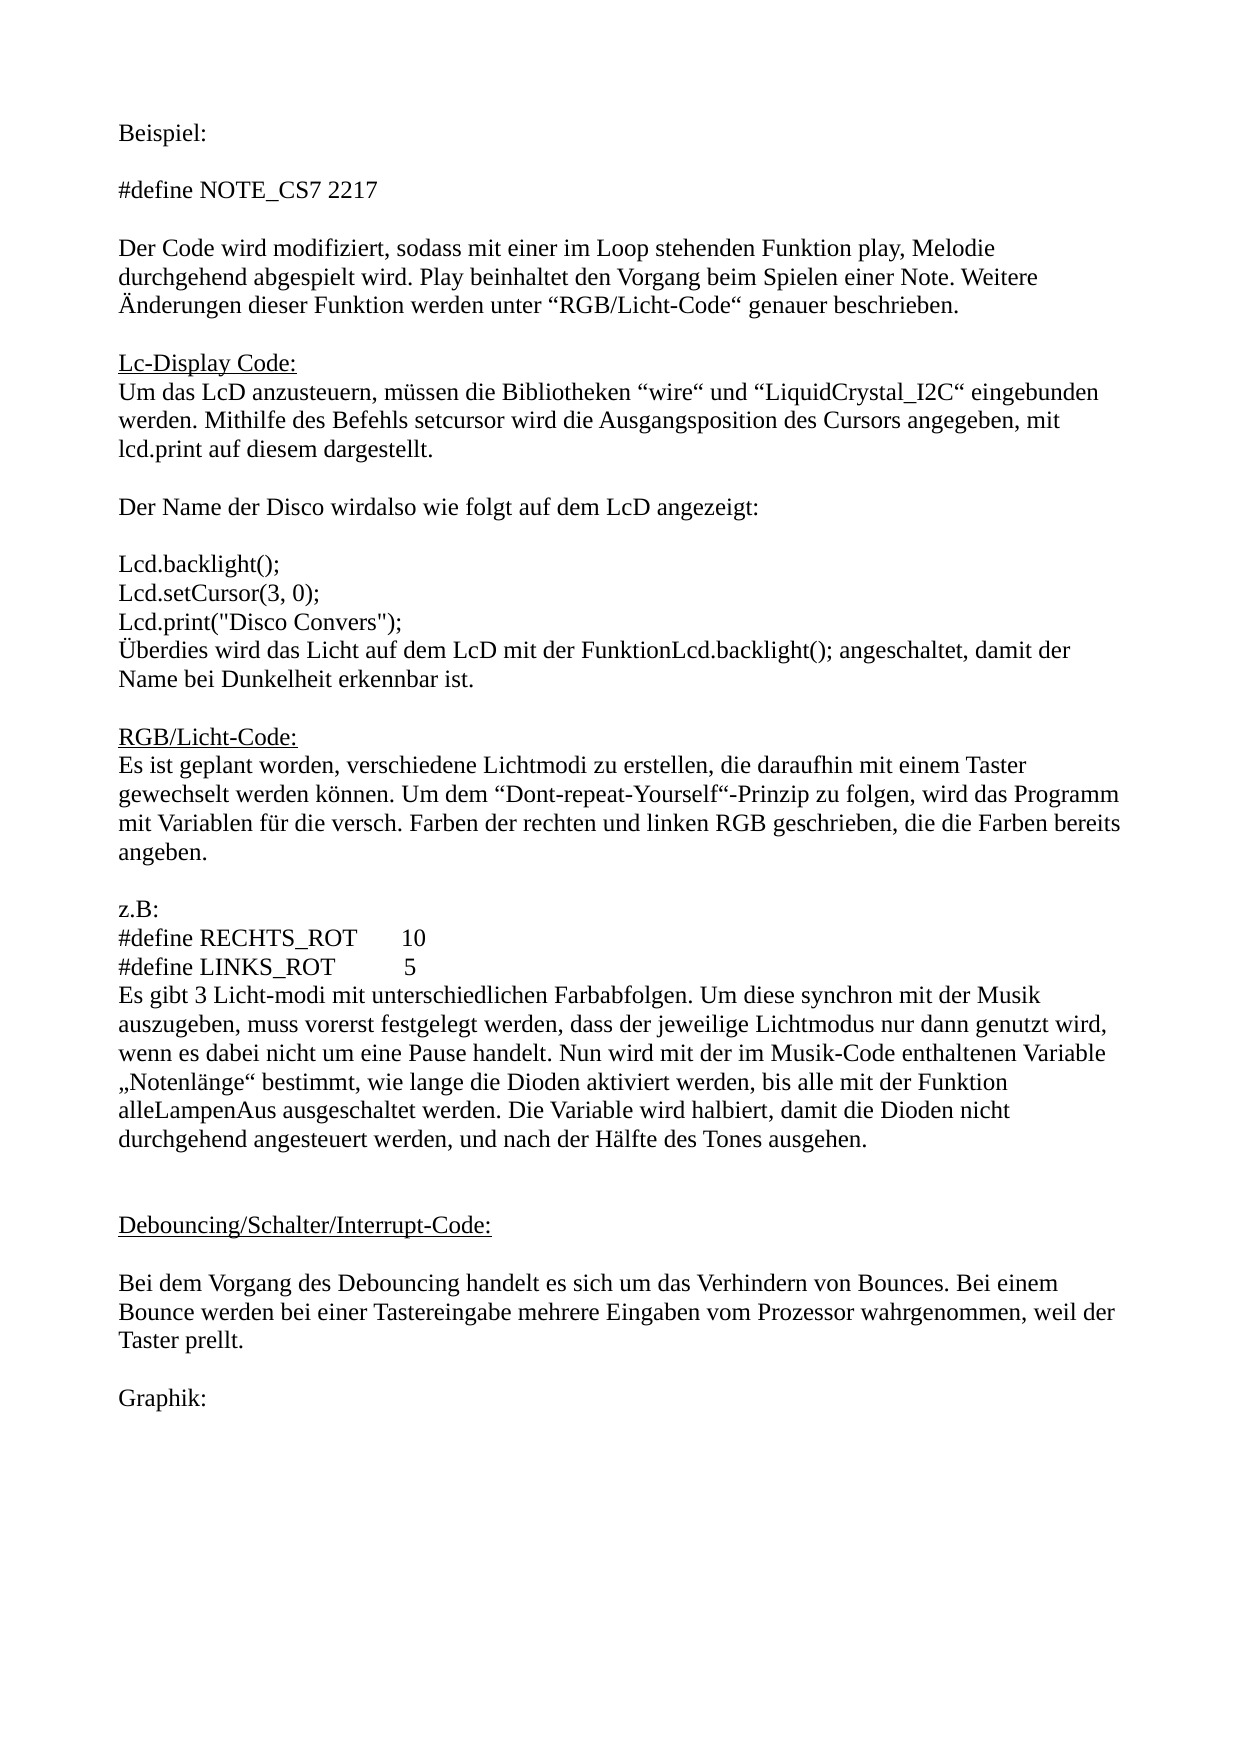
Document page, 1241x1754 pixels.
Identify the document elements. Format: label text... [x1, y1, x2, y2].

text Graphik: [118, 1383, 1122, 1412]
text Bei dem Vorgang des Debouncing handelt es sich um das Verhindern von Bounces. Bei einem Bounce werden bei einer Tastereingabe mehrere Eingaben vom Prozessor wahrgenommen, weil der Taster prellt. [118, 1268, 1122, 1354]
text RGB/Licht-Code: [118, 722, 1122, 751]
text Lcd.setCursor(3, 0); [118, 578, 1122, 607]
text #define RECHTS_ROT 10 [118, 923, 1122, 952]
text #define NOTE_CS7 2217 [118, 176, 1122, 204]
text Um das LcD anzusteuern, müssen die Bibliotheken “wire“ und “LiquidCrystal_I2C“ eingebunden werden. Mithilfe des Befehls setcursor wird die Ausgangsposition des Cursors angegeben, mit lcd.print auf diesem dargestellt. [118, 377, 1122, 463]
text z.B: [118, 894, 1122, 923]
text Beispiel: [118, 118, 1122, 147]
text Der Name der Disco wirdalso wie folgt auf dem LcD angezeigt: [118, 492, 1122, 521]
text Der Code wird modifiziert, sodass mit einer im Loop stehenden Funktion play, Melodie durchgehend abgespielt wird. Play beinhaltet den Vorgang beim Spielen einer Note. Weitere Änderungen dieser Funktion werden unter “RGB/Licht-Code“ genauer beschrieben. [118, 233, 1122, 319]
text Es ist geplant worden, verschiedene Lichtmodi zu erstellen, die daraufhin mit einem Taster gewechselt werden können. Um dem “Dont-repeat-Yourself“-Prinzip zu folgen, wird das Programm mit Variablen für die versch. Farben der rechten und linken RGB geschrieben, die die Farben bereits angeben. [118, 751, 1122, 866]
text Debouncing/Schalter/Interrupt-Code: [118, 1211, 1122, 1239]
text Lcd.backlight(); [118, 549, 1122, 578]
text Lc-Display Code: [118, 348, 1122, 377]
text Lcd.print("Disco Convers"); [118, 607, 1122, 636]
text Überdies wird das Licht auf dem LcD mit der FunktionLcd.backlight(); angeschaltet, damit der Name bei Dunkelheit erkennbar ist. [118, 636, 1122, 693]
text #define LINKS_ROT 5 [118, 952, 1122, 981]
text Es gibt 3 Licht-modi mit unterschiedlichen Farbabfolgen. Um diese synchron mit der Musik auszugeben, muss vorerst festgelegt werden, dass der jeweilige Lichtmodus nur dann genutzt wird, wenn es dabei nicht um eine Pause handelt. Nun wird mit der im Musik-Code enthaltenen Variable „Notenlänge“ bestimmt, wie lange die Dioden aktiviert werden, bis alle mit der Funktion alleLampenAus ausgeschaltet werden. Die Variable wird halbiert, damit die Dioden nicht durchgehend angesteuert werden, und nach der Hälfte des Tones ausgehen. [118, 981, 1122, 1153]
